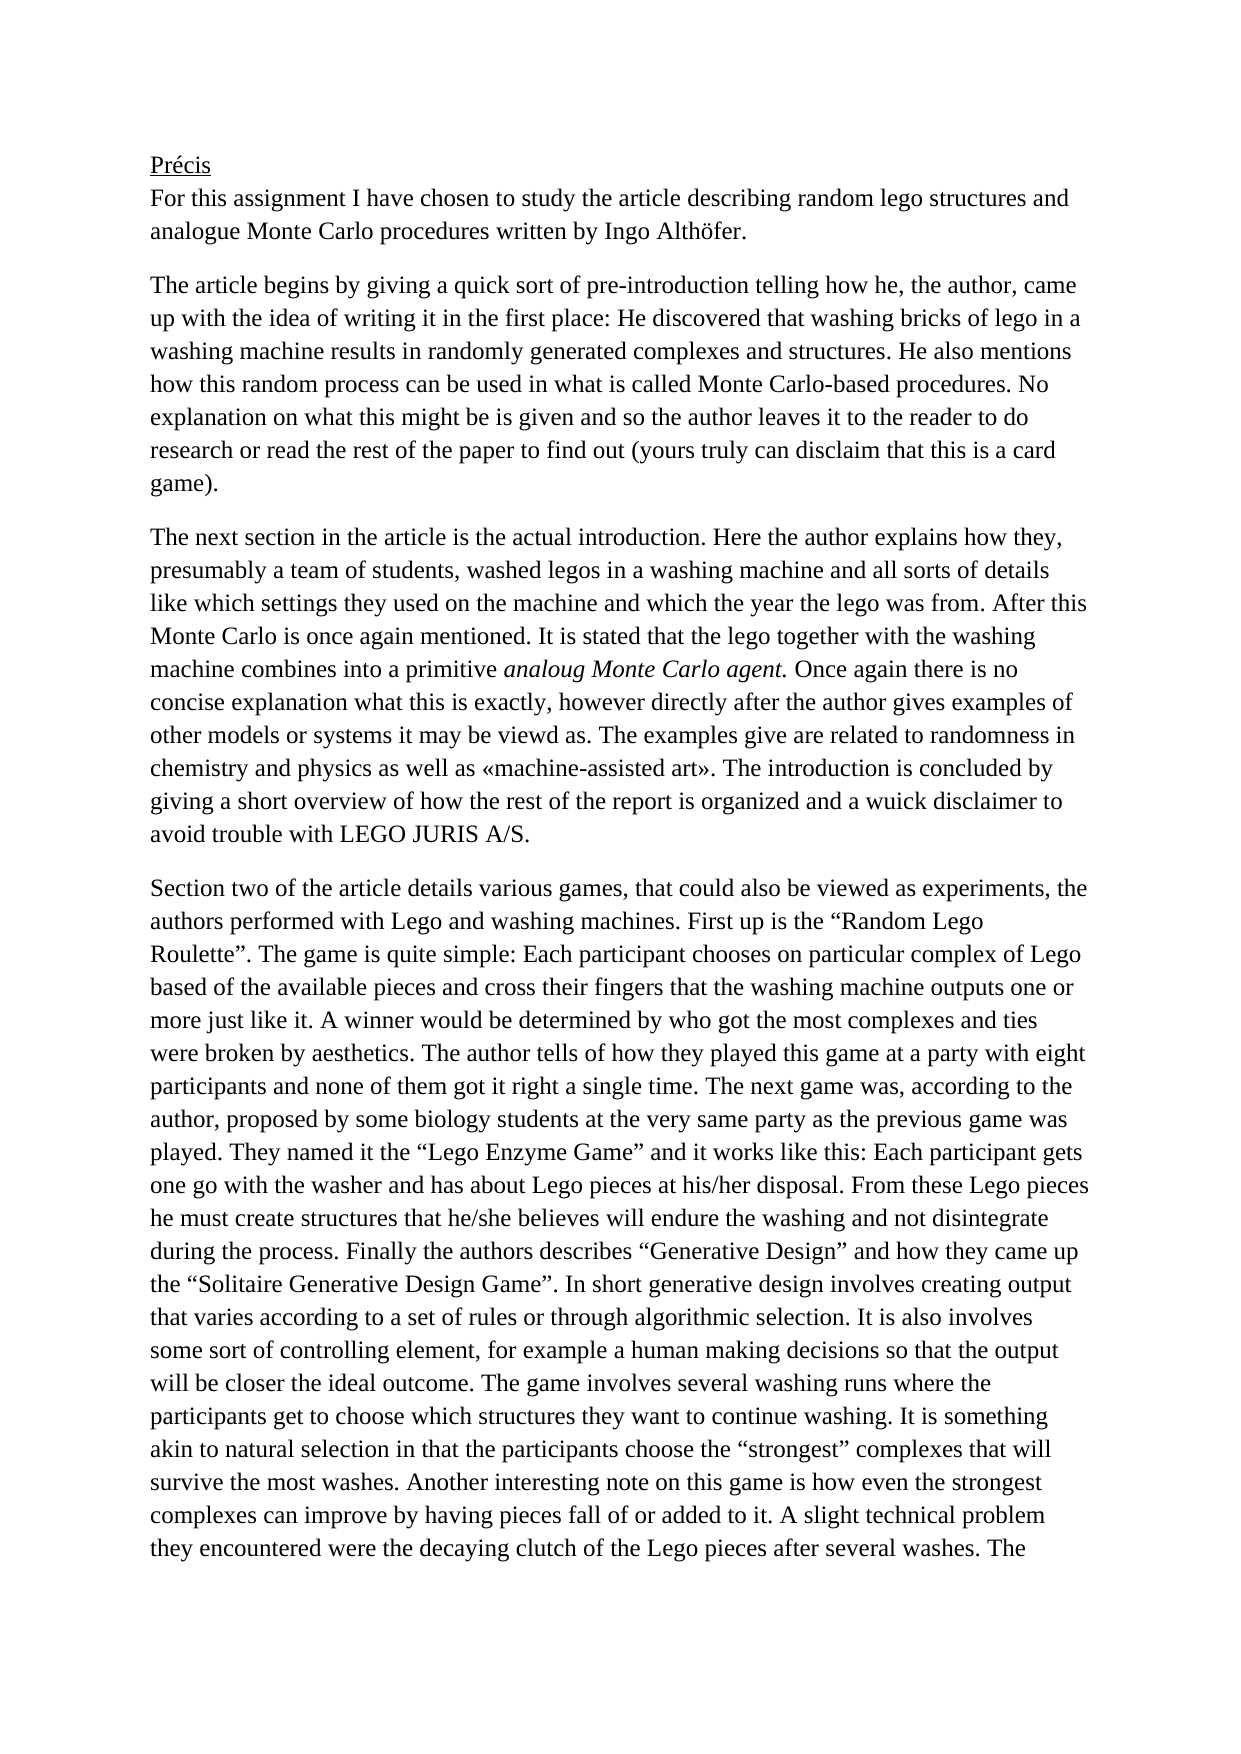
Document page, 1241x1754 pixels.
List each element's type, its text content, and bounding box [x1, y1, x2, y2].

text For this assignment I have chosen to study the article describing random lego structures and analogue Monte Carlo procedures written by Ingo Althöfer. [150, 183, 1090, 245]
text The article begins by giving a quick sort of pre-introduction telling how he, the author, came up with the idea of writing it in the first place: He discovered that washing bricks of lego in a washing machine results in randomly generated complexes and structures. He also mentions how this random process can be used in what is called Monte Carlo-based procedures. No explanation on what this might be is given and so the author leaves it to the reader to do research or read the rest of the paper to find out (yours truly can disclaim that this is a card game). [150, 270, 1090, 497]
text The next section in the article is the actual introduction. Here the author explains how they, presumably a team of students, washed legos in a washing machine and all sorts of details like which settings they used on the machine and which the year the lego was from. After this Monte Carlo is once again mentioned. It is stated that the lego together with the washing machine combines into a primitive analoug Monte Carlo agent. Once again there is no concise explanation what this is exactly, however directly after the author gives examples of other models or systems it may be viewd as. The examples give are related to randomness in chemistry and physics as well as «machine-assisted art». The introduction is concluded by giving a short overview of how the rest of the report is organized and a wuick disclaimer to avoid trouble with LEGO JURIS A/S. [150, 522, 1090, 848]
text Section two of the article details various games, that could also be viewed as experiments, the authors performed with Lego and washing machines. First up is the “Random Lego Roulette”. The game is quite simple: Each participant chooses on particular complex of Lego based of the available pieces and cross their fingers that the washing machine outputs one or more just like it. A winner would be determined by who got the most complexes and ties were broken by aesthetics. The author tells of how they played this game at a party with eight participants and none of them got it right a single time. The next game was, according to the author, proposed by some biology students at the very same party as the previous game was played. They named it the “Lego Enzyme Game” and it works like this: Each participant gets one go with the washer and has about Lego pieces at his/her disposal. From these Lego pieces he must create structures that he/she believes will endure the washing and not disintegrate during the process. Finally the authors describes “Generative Design” and how they came up the “Solitaire Generative Design Game”. In short generative design involves creating output that varies according to a set of rules or through algorithmic selection. It is also involves some sort of controlling element, for example a human making decisions so that the output will be closer the ideal outcome. The game involves several washing runs where the participants get to choose which structures they want to continue washing. It is something akin to natural selection in that the participants choose the “strongest” complexes that will survive the most washes. Another interesting note on this game is how even the strongest complexes can improve by having pieces fall of or added to it. A slight technical problem they encountered were the decaying clutch of the Lego pieces after several washes. The [150, 873, 1090, 1562]
text Précis [150, 150, 1090, 179]
